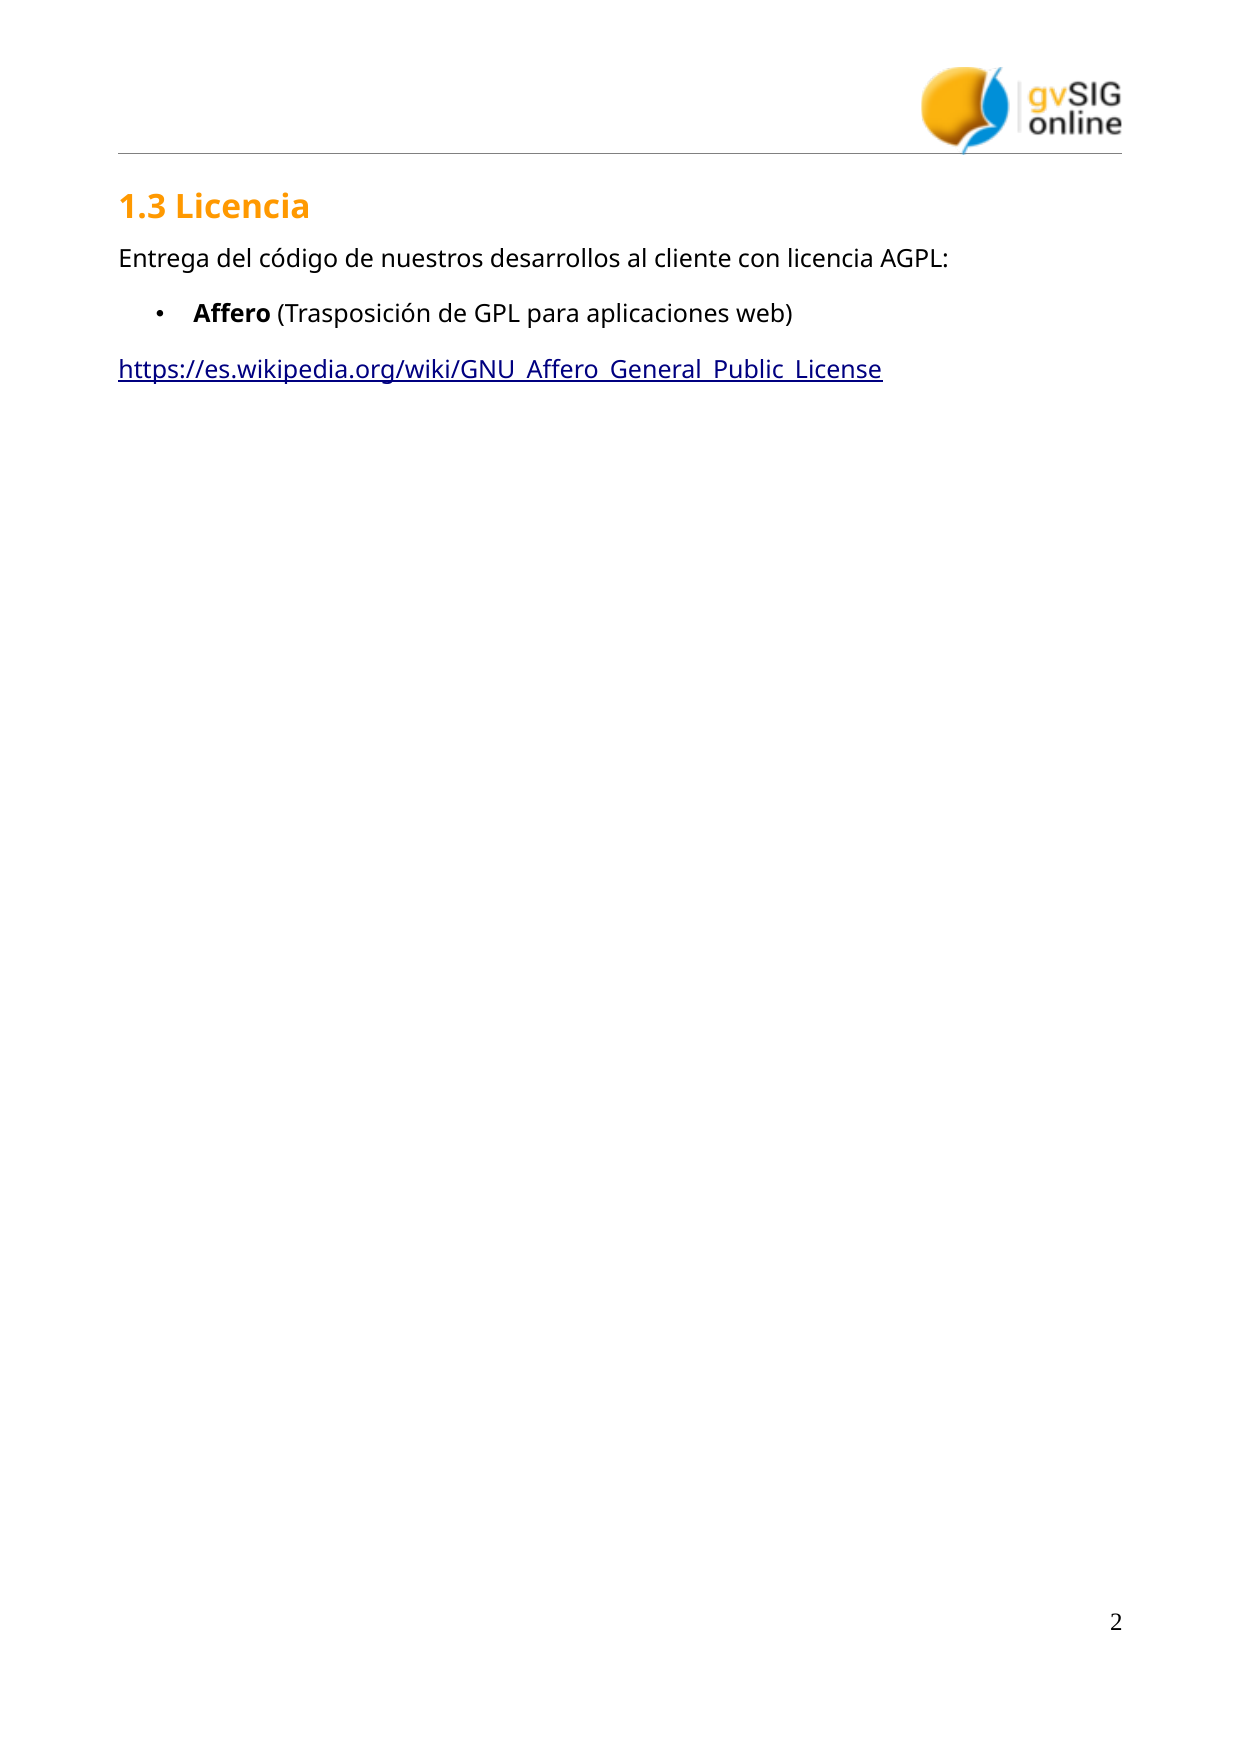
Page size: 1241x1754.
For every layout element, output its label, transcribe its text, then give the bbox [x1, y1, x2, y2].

picture [921, 67, 1122, 155]
text Entrega del código de nuestros desarrollos al cliente con licencia AGPL: [118, 241, 1122, 274]
text https://es.wikipedia.org/wiki/GNU_Affero_General_Public_License [118, 351, 1122, 385]
list Affero (Trasposición de GPL para aplicaciones web) [156, 296, 1122, 330]
subtitle 1.3 Licencia [118, 182, 1122, 228]
